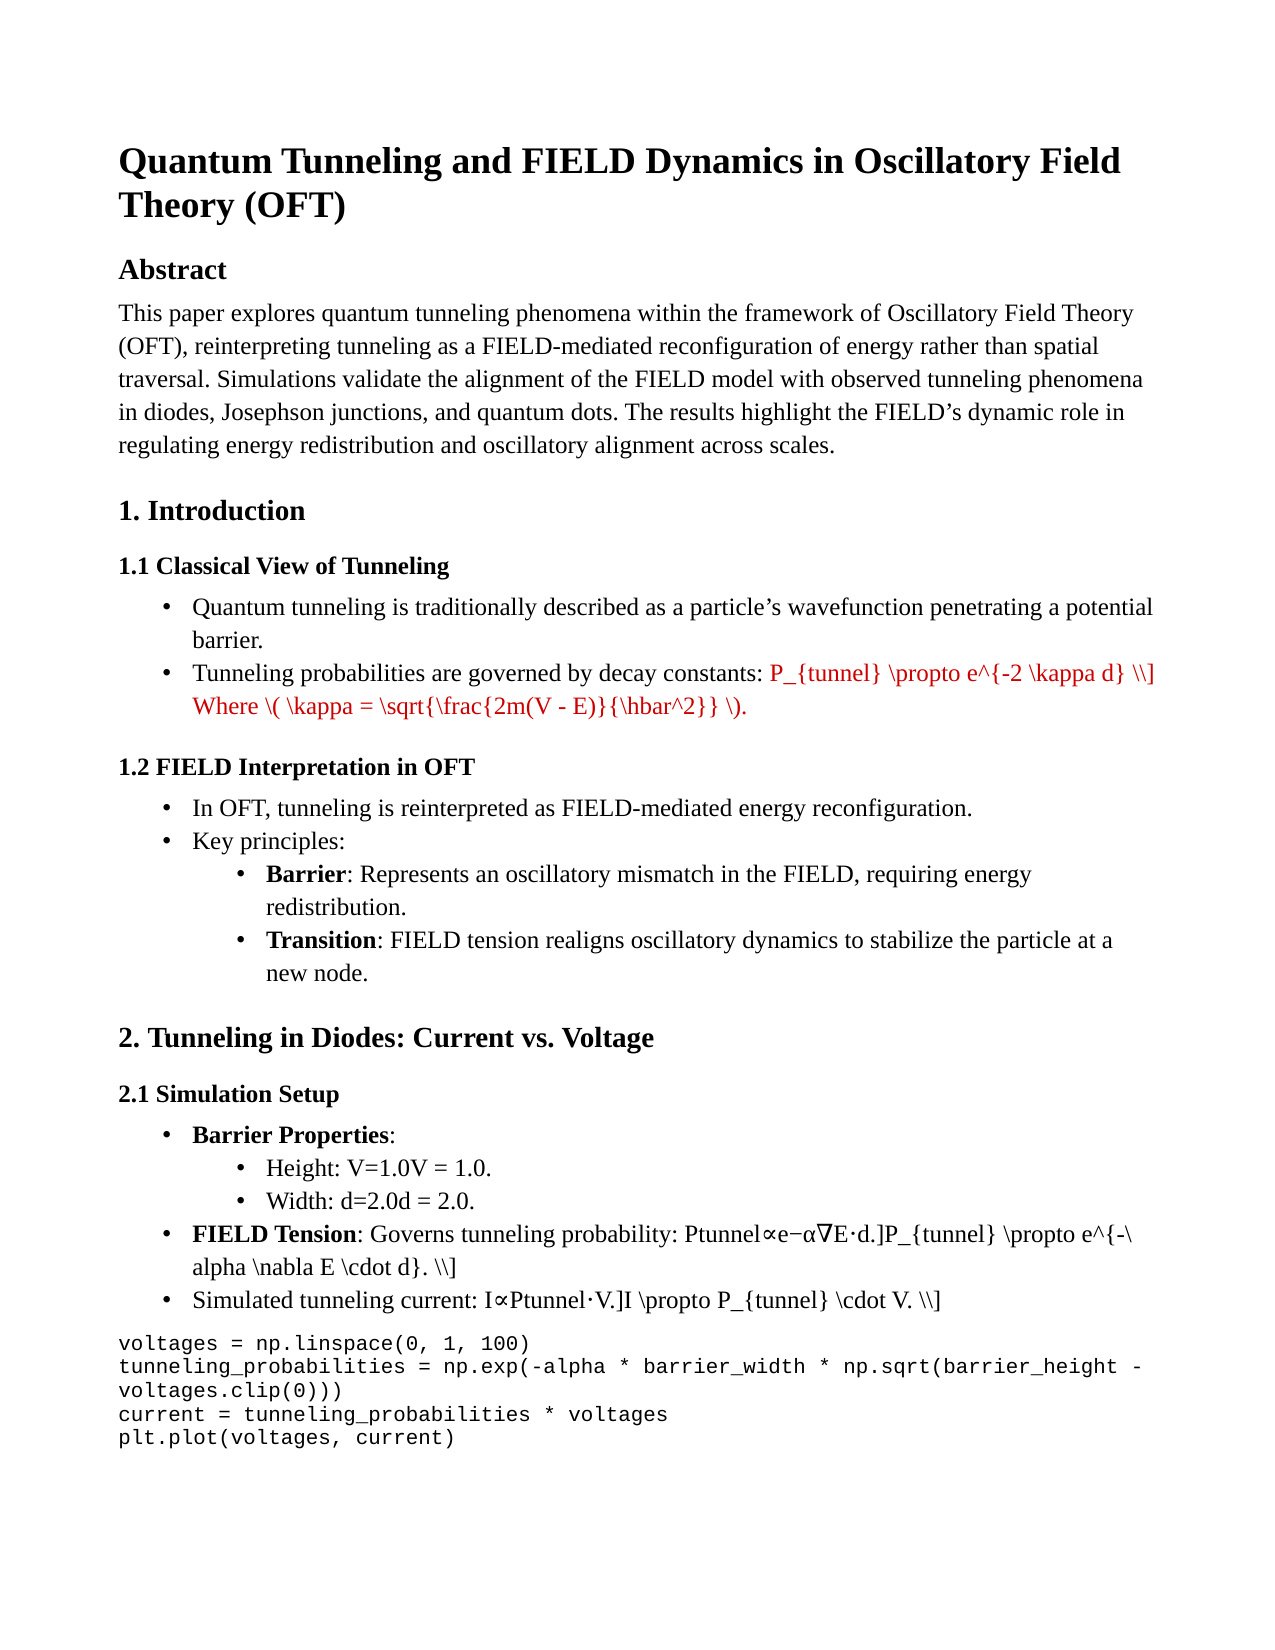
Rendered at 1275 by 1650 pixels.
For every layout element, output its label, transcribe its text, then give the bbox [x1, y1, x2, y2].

text This paper explores quantum tunneling phenomena within the framework of Oscillatory Field Theory (OFT), reinterpreting tunneling as a FIELD-mediated reconfiguration of energy rather than spatial traversal. Simulations validate the alignment of the FIELD model with observed tunneling phenomena in diodes, Josephson junctions, and quantum dots. The results highlight the FIELD’s dynamic role in regulating energy redistribution and oscillatory alignment across scales. [118, 298, 1157, 459]
list Quantum tunneling is traditionally described as a particle’s wavefunction penetrating a potential barrier. [162, 592, 1157, 654]
list In OFT, tunneling is reinterpreted as FIELD-mediated energy reconfiguration. [162, 793, 1157, 822]
subtitle Quantum Tunneling and FIELD Dynamics in Oscillatory Field Theory (OFT) [118, 139, 1157, 225]
text plt.plot(voltages, current) [118, 1427, 1157, 1451]
subtitle 2. Tunneling in Diodes: Current vs. Voltage [118, 1020, 1157, 1054]
list Simulated tunneling current: I∝Ptunnel⋅V.]I \propto P_{tunnel} \cdot V. \\] [162, 1285, 1157, 1314]
list FIELD Tension: Governs tunneling probability: Ptunnel∝e−α∇E⋅d.]P_{tunnel} \propto e^{-\alpha \nabla E \cdot d}. \\] [162, 1219, 1157, 1281]
list Tunneling probabilities are governed by decay constants: P_{tunnel} \propto e^{-2 \kappa d} \\] Where \( \kappa = \sqrt{\frac{2m(V - E)}{\hbar^2}} \). [162, 658, 1157, 720]
subtitle 1.1 Classical View of Tunneling [118, 551, 1157, 580]
list Transition: FIELD tension realigns oscillatory dynamics to stabilize the particle at a new node. [236, 925, 1157, 987]
text voltages = np.linspace(0, 1, 100) [118, 1333, 1157, 1356]
list Width: d=2.0d = 2.0. [236, 1186, 1157, 1215]
subtitle 1.2 FIELD Interpretation in OFT [118, 752, 1157, 780]
list Barrier Properties: [162, 1120, 1157, 1149]
list Key principles: [162, 826, 1157, 854]
list Height: V=1.0V = 1.0. [236, 1153, 1157, 1182]
subtitle 1. Introduction [118, 493, 1157, 526]
subtitle Abstract [118, 252, 1157, 286]
subtitle 2.1 Simulation Setup [118, 1079, 1157, 1107]
list Barrier: Represents an oscillatory mismatch in the FIELD, requiring energy redistribution. [236, 859, 1157, 921]
text tunneling_probabilities = np.exp(-alpha * barrier_width * np.sqrt(barrier_height - voltages.clip(0))) [118, 1356, 1157, 1403]
text current = tunneling_probabilities * voltages [118, 1403, 1157, 1427]
